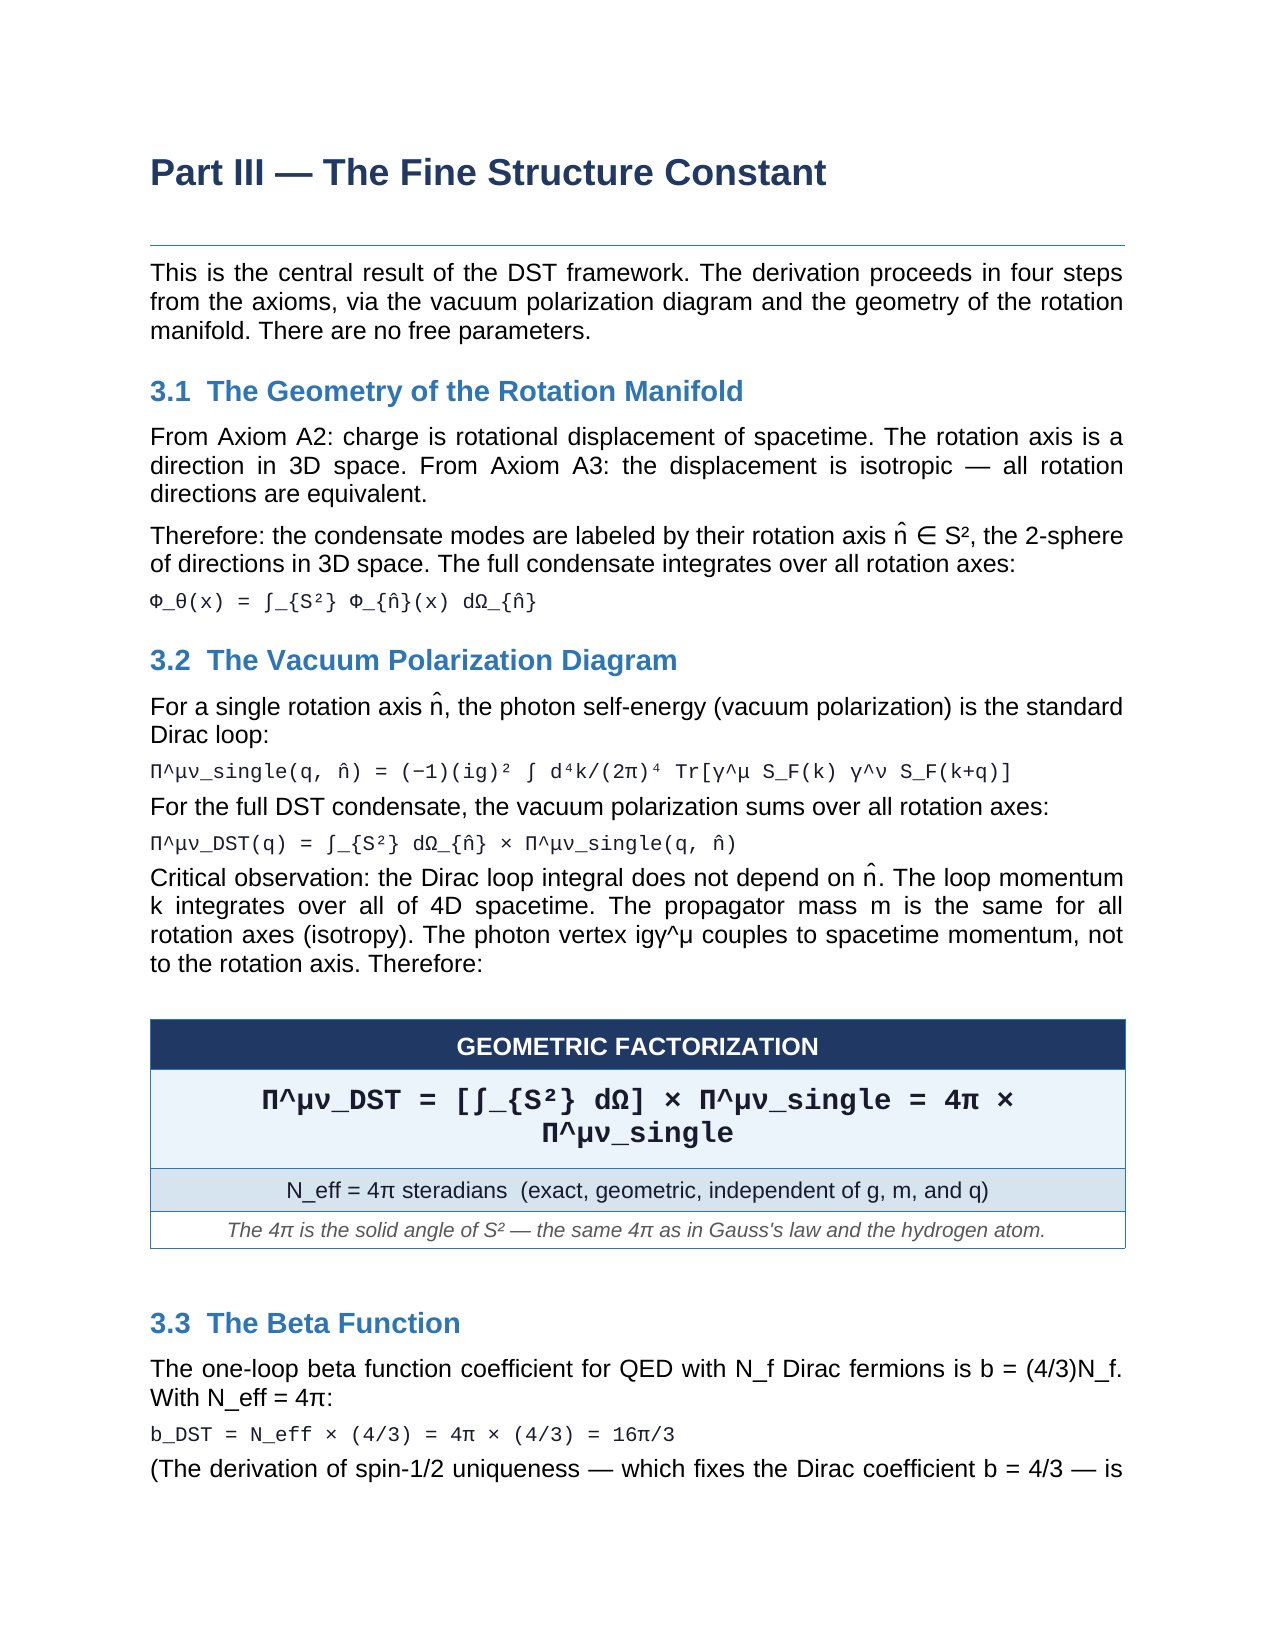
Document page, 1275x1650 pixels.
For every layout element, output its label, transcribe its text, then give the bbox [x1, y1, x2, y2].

subtitle Part III — The Fine Structure Constant [150, 150, 1125, 193]
subtitle 3.1 The Geometry of the Rotation Manifold [150, 374, 1125, 407]
text Π^μν_DST(q) = ∫_{S²} dΩ_{n̂} × Π^μν_single(q, n̂) [150, 833, 1125, 856]
text This is the central result of the DST framework. The derivation proceeds in four steps from the axioms, via the vacuum polarization diagram and the geometry of the rotation manifold. There are no free parameters. [150, 258, 1125, 344]
text The one-loop beta function coefficient for QED with N_f Dirac fermions is b = (4/3)N_f. With N_eff = 4π: [150, 1354, 1125, 1412]
text For a single rotation axis n̂, the photon self-energy (vacuum polarization) is the standard Dirac loop: [150, 692, 1125, 749]
table_cell Π^μν_DST = [∫_{S²} dΩ] × Π^μν_single = 4π × Π^μν_single [151, 1070, 1125, 1168]
text From Axiom A2: charge is rotational displacement of spacetime. The rotation axis is a direction in 3D space. From Axiom A3: the displacement is isotropic — all rotation directions are equivalent. [150, 422, 1125, 508]
table_cell The 4π is the solid angle of S² — the same 4π as in Gauss's law and the hydrogen atom. [151, 1212, 1125, 1248]
text Critical observation: the Dirac loop integral does not depend on n̂. The loop momentum k integrates over all of 4D spacetime. The propagator mass m is the same for all rotation axes (isotropy). The photon vertex igγ^μ couples to spacetime momentum, not to the rotation axis. Therefore: [150, 863, 1125, 978]
text Therefore: the condensate modes are labeled by their rotation axis n̂ ∈ S², the 2-sphere of directions in 3D space. The full condensate integrates over all rotation axes: [150, 521, 1125, 578]
table_cell N_eff = 4π steradians (exact, geometric, independent of g, m, and q) [151, 1169, 1125, 1211]
text For the full DST condensate, the vacuum polarization sums over all rotation axes: [150, 791, 1125, 820]
text Φ_θ(x) = ∫_{S²} Φ_{n̂}(x) dΩ_{n̂} [150, 591, 1125, 614]
text (The derivation of spin-1/2 uniqueness — which fixes the Dirac coefficient b = 4/3 — is [150, 1454, 1125, 1483]
text b_DST = N_eff × (4/3) = 4π × (4/3) = 16π/3 [150, 1424, 1125, 1448]
subtitle 3.2 The Vacuum Polarization Diagram [150, 643, 1125, 677]
table_header GEOMETRIC FACTORIZATION [151, 1020, 1125, 1069]
text Π^μν_single(q, n̂) = (−1)(ig)² ∫ d⁴k/(2π)⁴ Tr[γ^μ S_F(k) γ^ν S_F(k+q)] [150, 762, 1125, 785]
subtitle 3.3 The Beta Function [150, 1306, 1125, 1340]
